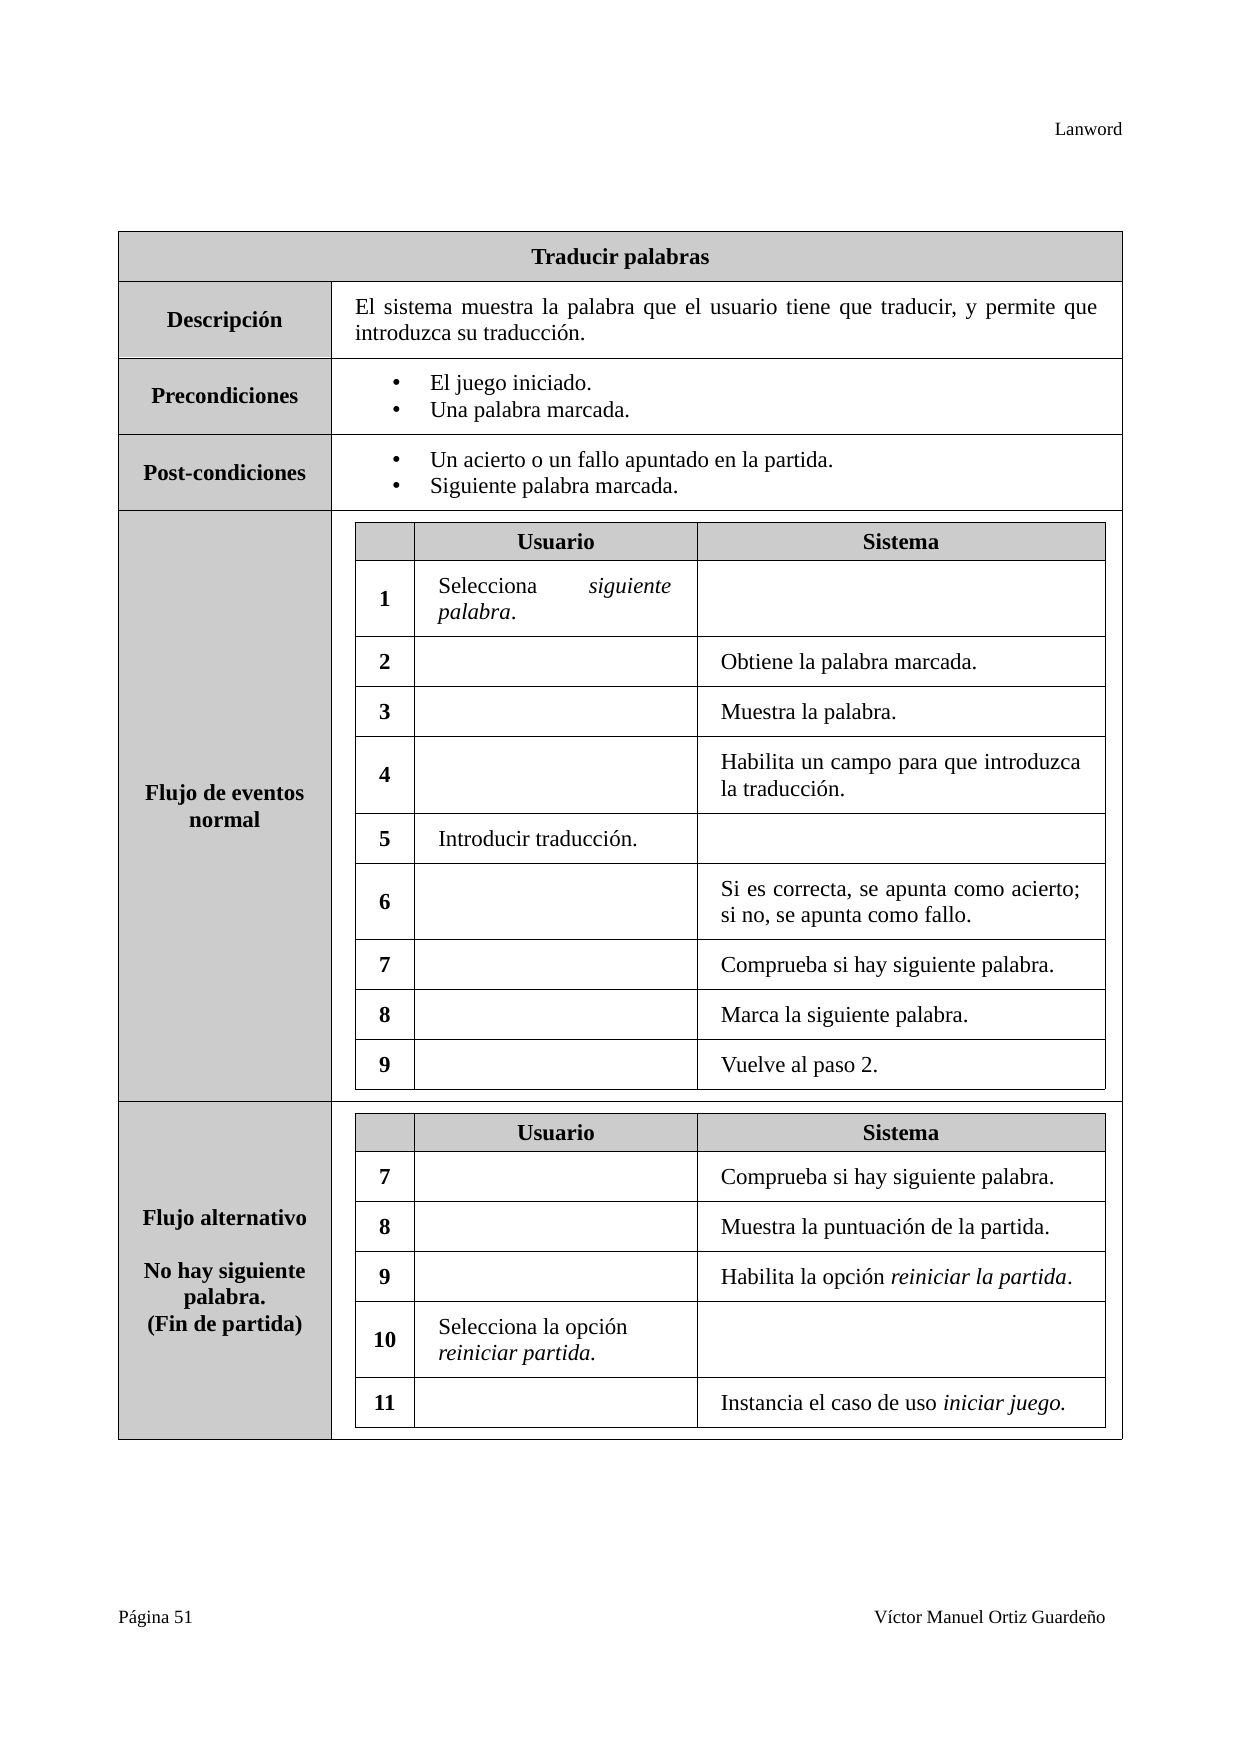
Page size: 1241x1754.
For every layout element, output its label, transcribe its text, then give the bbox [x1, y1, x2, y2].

table_cell Muestra la palabra. [698, 687, 1105, 736]
table_cell [415, 637, 697, 686]
table_cell [415, 1378, 697, 1427]
table_cell Si es correcta, se apunta como acierto; si no, se apunta como fallo. [698, 864, 1105, 939]
table_cell [415, 864, 697, 939]
table_cell Flujo alternativo No hay siguiente palabra. (Fin de partida) [119, 1102, 331, 1439]
table_cell [415, 1202, 697, 1251]
table_cell [332, 511, 1122, 1101]
table_cell 3 [356, 687, 414, 736]
table_cell [698, 1302, 1105, 1377]
table_cell Comprueba si hay siguiente palabra. [698, 1152, 1105, 1201]
table_header Usuario [415, 1114, 697, 1151]
table_cell 9 [356, 1040, 414, 1089]
table_cell 10 [356, 1302, 414, 1377]
table_header Sistema [698, 523, 1105, 560]
table_cell El juego iniciado. Una palabra marcada. [332, 359, 1122, 434]
table_cell Descripción [119, 282, 331, 357]
table_cell Comprueba si hay siguiente palabra. [698, 940, 1105, 989]
table_header Sistema [698, 1114, 1105, 1151]
table_cell 7 [356, 1152, 414, 1201]
table_cell [415, 687, 697, 736]
table_cell [415, 737, 697, 813]
table_cell [415, 990, 697, 1039]
table_cell 8 [356, 990, 414, 1039]
table_cell Post-condiciones [119, 435, 331, 510]
table_cell Marca la siguiente palabra. [698, 990, 1105, 1039]
table_cell [415, 1152, 697, 1201]
table_cell 4 [356, 737, 414, 813]
table_cell 7 [356, 940, 414, 989]
table_cell [415, 1040, 697, 1089]
table_cell 8 [356, 1202, 414, 1251]
table_cell Muestra la puntuación de la partida. [698, 1202, 1105, 1251]
table_cell El sistema muestra la palabra que el usuario tiene que traducir, y permite que introduzca su traducción. [332, 282, 1122, 357]
table_cell Flujo de eventos normal [119, 511, 331, 1101]
table_cell 2 [356, 637, 414, 686]
table_cell [332, 1102, 1122, 1439]
table_cell Precondiciones [119, 359, 331, 434]
table_cell Obtiene la palabra marcada. [698, 637, 1105, 686]
table_cell 11 [356, 1378, 414, 1427]
table_header [356, 523, 414, 560]
table_cell 5 [356, 814, 414, 863]
table_cell Instancia el caso de uso iniciar juego. [698, 1378, 1105, 1427]
table_header Usuario [415, 523, 697, 560]
table_cell 6 [356, 864, 414, 939]
table_cell 1 [356, 561, 414, 636]
table_cell Un acierto o un fallo apuntado en la partida. Siguiente palabra marcada. [332, 435, 1122, 510]
table_cell [415, 940, 697, 989]
table_cell Selecciona siguiente palabra. [415, 561, 697, 636]
table_cell [698, 561, 1105, 636]
table_cell Habilita un campo para que introduzca la traducción. [698, 737, 1105, 813]
table_cell Selecciona la opción reiniciar partida. [415, 1302, 697, 1377]
table_cell Introducir traducción. [415, 814, 697, 863]
table_cell [415, 1252, 697, 1301]
table_cell [698, 814, 1105, 863]
table_header Traducir palabras [119, 232, 1122, 281]
table_cell Vuelve al paso 2. [698, 1040, 1105, 1089]
table_header [356, 1114, 414, 1151]
table_cell Habilita la opción reiniciar la partida. [698, 1252, 1105, 1301]
table_cell 9 [356, 1252, 414, 1301]
